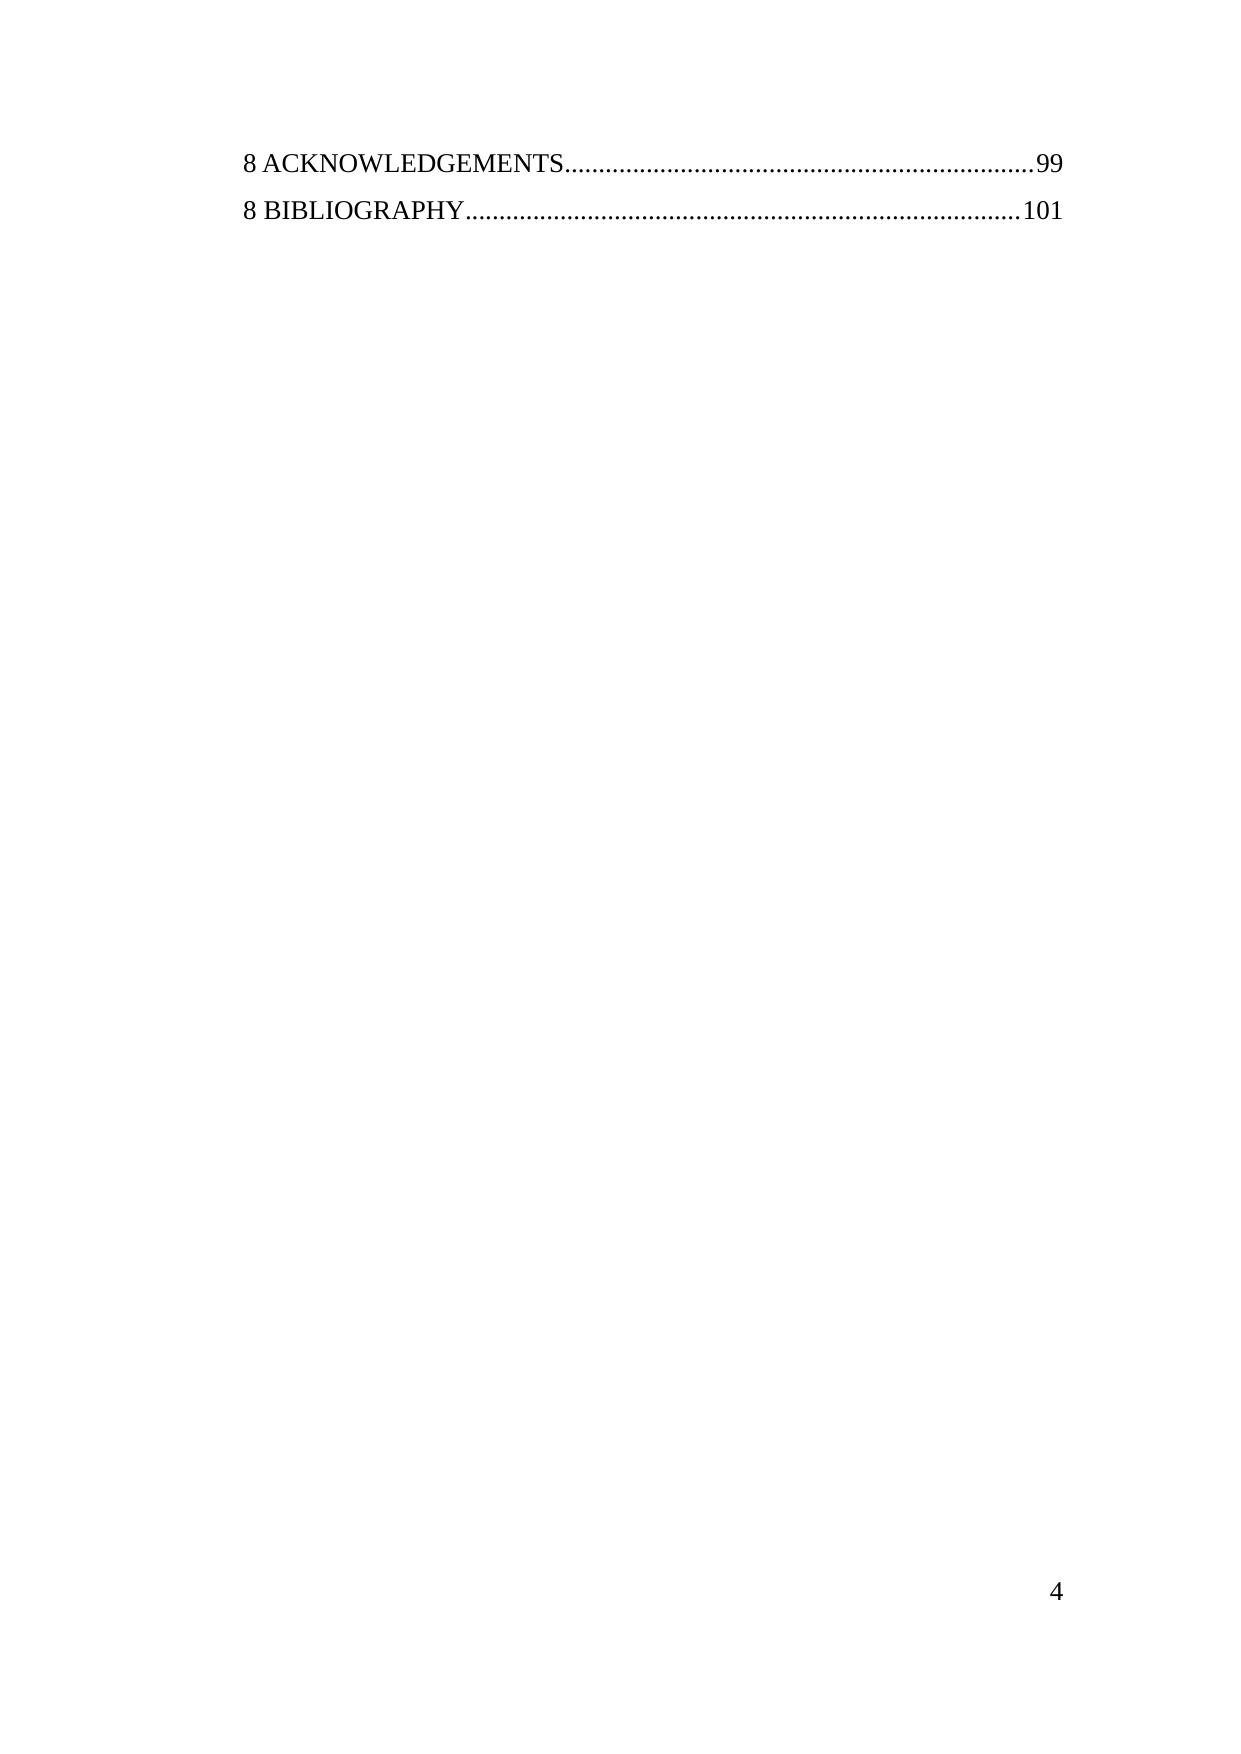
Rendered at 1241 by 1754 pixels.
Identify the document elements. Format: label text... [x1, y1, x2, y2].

text 8 ACKNOWLEDGEMENTS 99 [236, 148, 1063, 179]
text 8 BIBLIOGRAPHY 101 [236, 194, 1063, 225]
